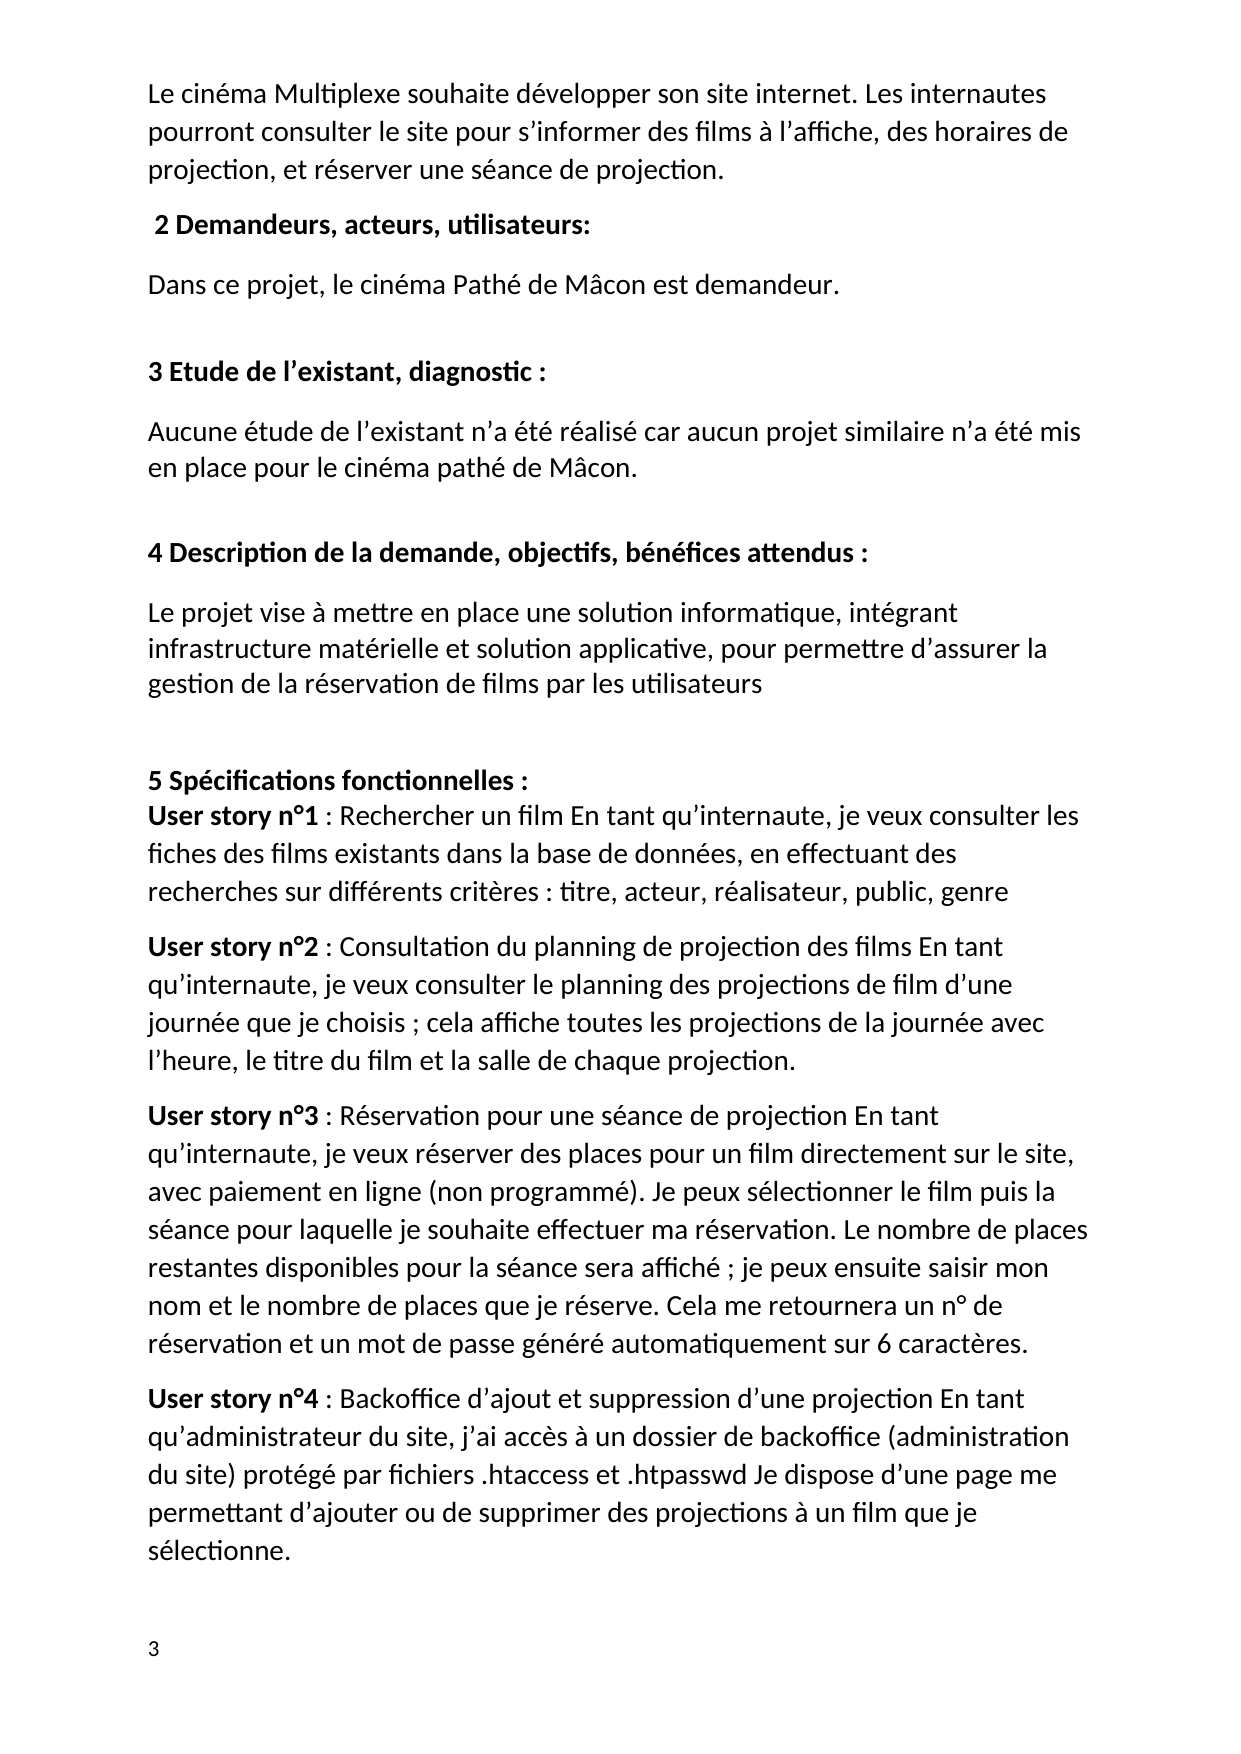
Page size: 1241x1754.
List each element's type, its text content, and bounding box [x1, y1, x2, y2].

text User story n°4 : Backoffice d’ajout et suppression d’une projection En tant qu’administrateur du site, j’ai accès à un dossier de backoffice (administration du site) protégé par fichiers .htaccess et .htpasswd Je dispose d’une page me permettant d’ajouter ou de supprimer des projections à un film que je sélectionne. [148, 1380, 1093, 1567]
text Aucune étude de l’existant n’a été réalisé car aucun projet similaire n’a été mis en place pour le cinéma pathé de Mâcon. [148, 413, 1093, 484]
text User story n°1 : Rechercher un film En tant qu’internaute, je veux consulter les fiches des films existants dans la base de données, en effectuant des recherches sur différents critères : titre, acteur, réalisateur, public, genre [148, 797, 1093, 909]
text 4 Description de la demande, objectifs, bénéfices attendus : [148, 534, 1093, 569]
text Le cinéma Multiplexe souhaite développer son site internet. Les internautes pourront consulter le site pour s’informer des films à l’affiche, des horaires de projection, et réserver une séance de projection. [148, 75, 1093, 187]
text User story n°2 : Consultation du planning de projection des films En tant qu’internaute, je veux consulter le planning des projections de film d’une journée que je choisis ; cela affiche toutes les projections de la journée avec l’heure, le titre du film et la salle de chaque projection. [148, 928, 1093, 1078]
text 3 Etude de l’existant, diagnostic : [148, 353, 1093, 388]
text Dans ce projet, le cinéma Pathé de Mâcon est demandeur. [148, 266, 1093, 302]
text Le projet vise à mettre en place une solution informatique, intégrant infrastructure matérielle et solution applicative, pour permettre d’assurer la gestion de la réservation de films par les utilisateurs [148, 594, 1093, 701]
text 5 Spécifications fonctionnelles : [148, 762, 1093, 797]
text 2 Demandeurs, acteurs, utilisateurs: [148, 206, 1093, 241]
text User story n°3 : Réservation pour une séance de projection En tant qu’internaute, je veux réserver des places pour un film directement sur le site, avec paiement en ligne (non programmé). Je peux sélectionner le film puis la séance pour laquelle je souhaite effectuer ma réservation. Le nombre de places restantes disponibles pour la séance sera affiché ; je peux ensuite saisir mon nom et le nombre de places que je réserve. Cela me retournera un n° de réservation et un mot de passe généré automatiquement sur 6 caractères. [148, 1097, 1093, 1361]
